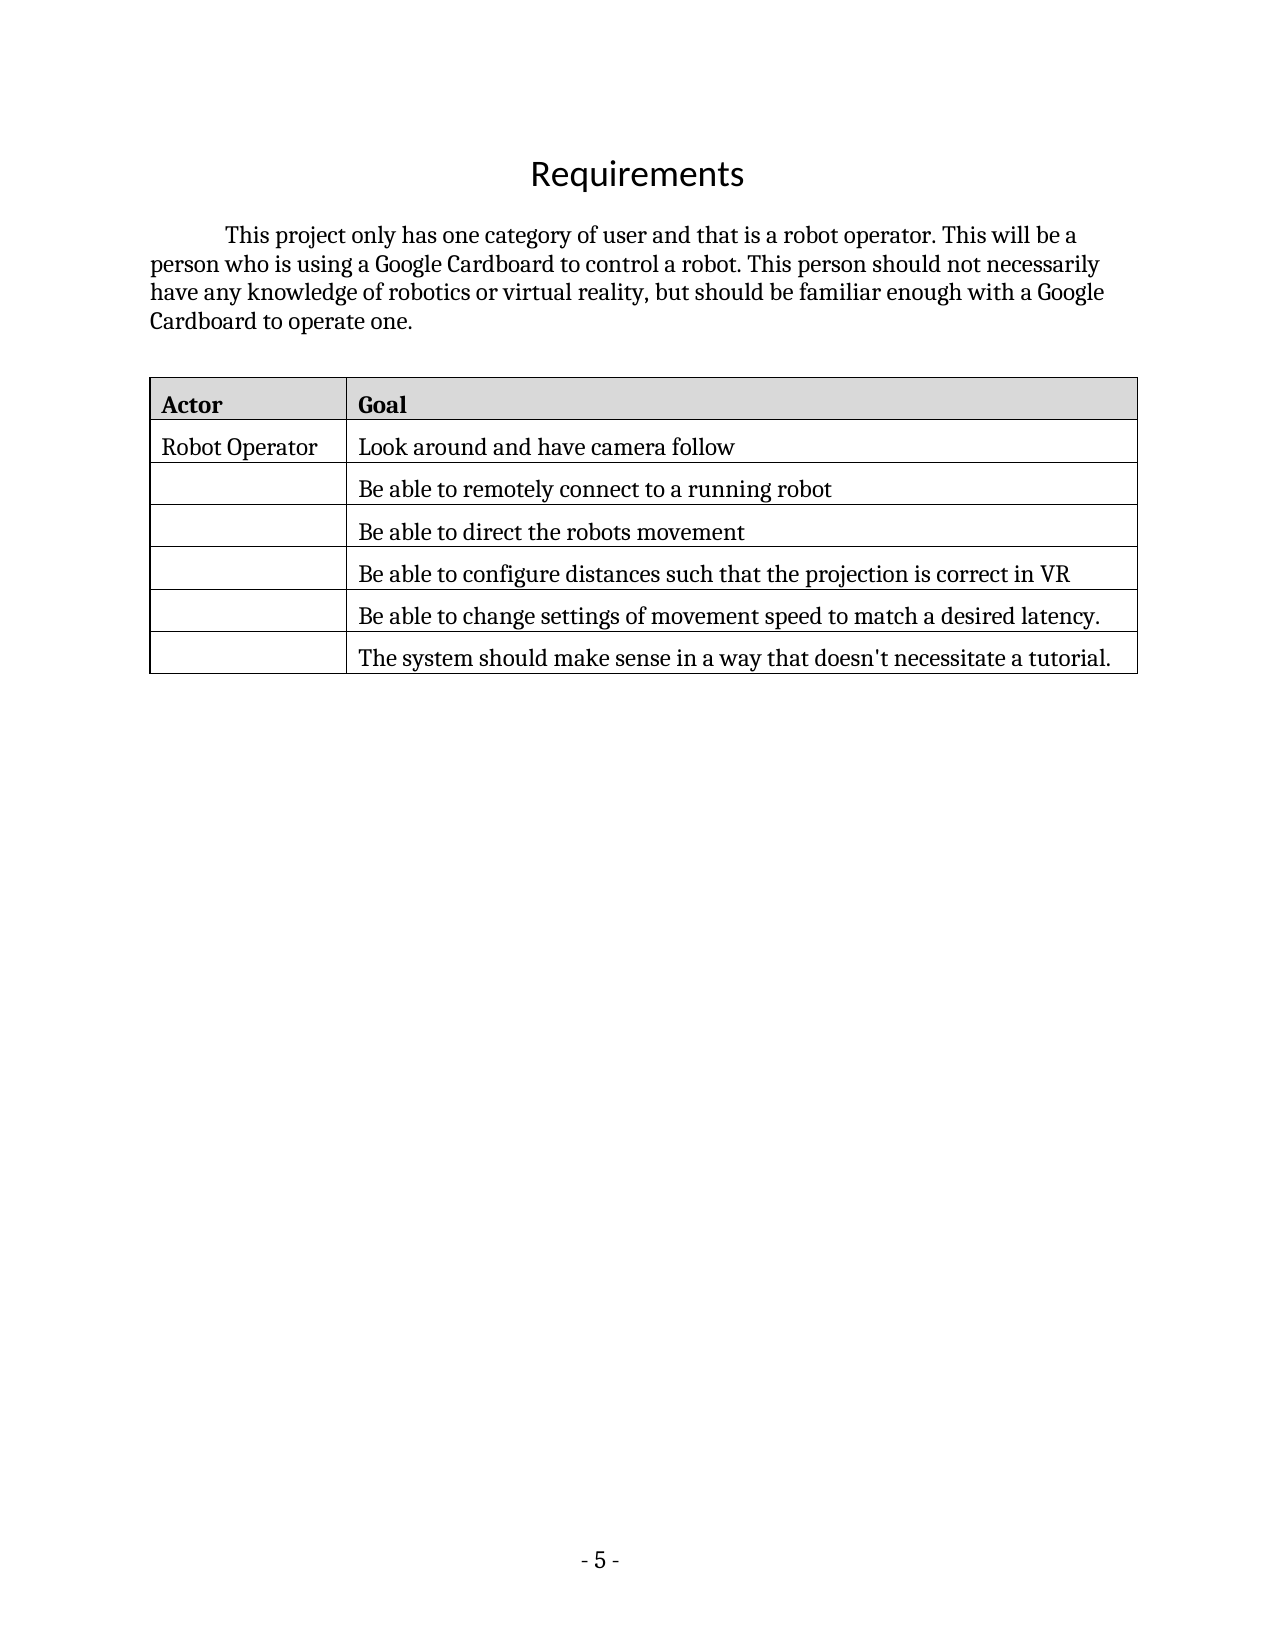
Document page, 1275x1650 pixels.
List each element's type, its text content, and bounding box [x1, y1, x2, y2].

table_cell [151, 632, 346, 673]
subtitle Requirements [150, 150, 1125, 196]
text This project only has one category of user and that is a robot operator. This will be a person who is using a Google Cardboard to control a robot. This person should not necessarily have any knowledge of robotics or virtual reality, but should be familiar enough with a Google Cardboard to operate one. [150, 221, 1125, 336]
table_cell Be able to remotely connect to a running robot [347, 463, 1137, 504]
table_cell Be able to change settings of movement speed to match a desired latency. [347, 590, 1137, 631]
table_cell Be able to direct the robots movement [347, 505, 1137, 546]
table_cell [151, 463, 346, 504]
table_header Actor [151, 378, 346, 419]
table_header Goal [347, 378, 1137, 419]
table_cell Look around and have camera follow [347, 420, 1137, 462]
table_cell Robot Operator [151, 420, 346, 462]
table_cell The system should make sense in a way that doesn't necessitate a tutorial. [347, 632, 1137, 673]
table_cell [151, 505, 346, 546]
table_cell [151, 590, 346, 631]
table_cell [151, 547, 346, 588]
table_cell Be able to configure distances such that the projection is correct in VR [347, 547, 1137, 588]
